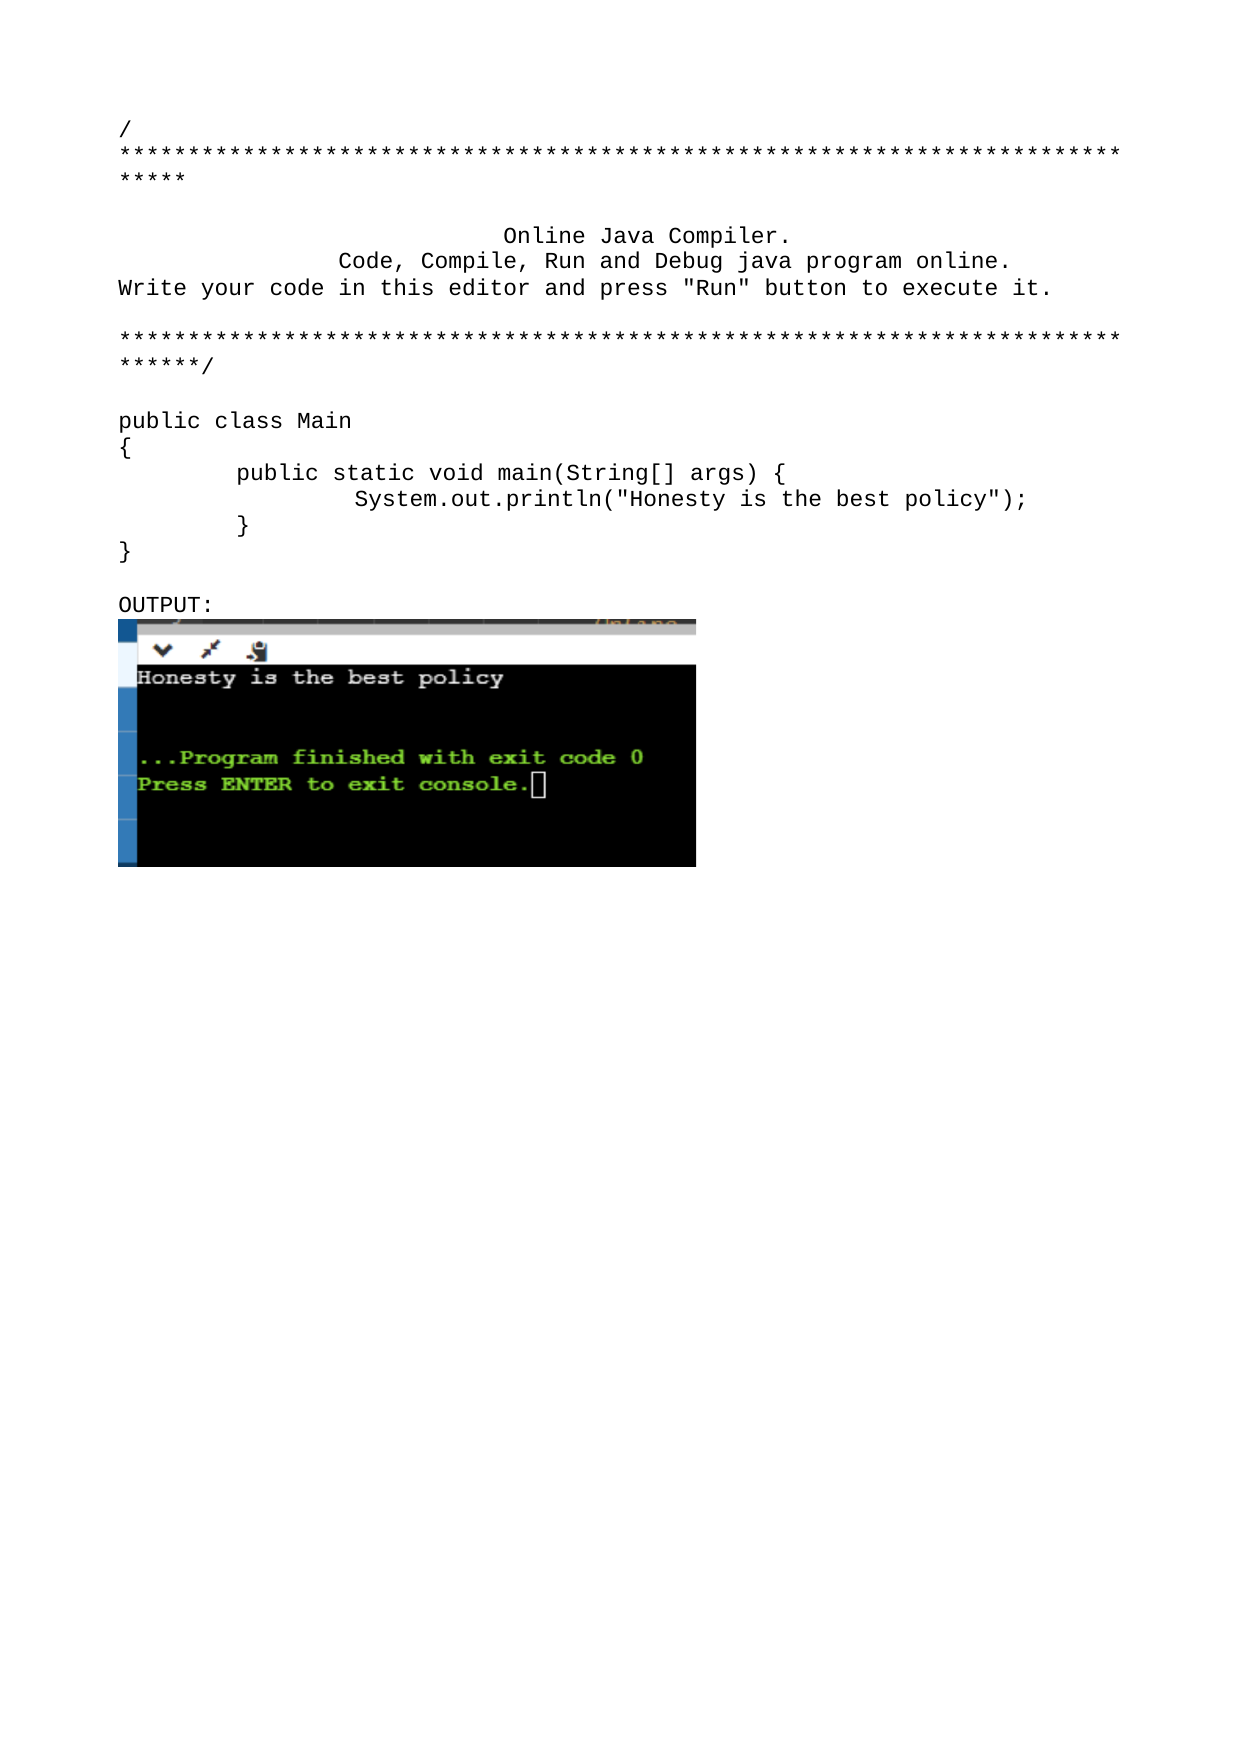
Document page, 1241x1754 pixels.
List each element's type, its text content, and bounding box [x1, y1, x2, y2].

text Online Java Compiler. [118, 224, 1122, 250]
text Write your code in this editor and press "Run" button to execute it. [118, 276, 1122, 302]
text } [118, 513, 1122, 539]
text OUTPUT: [118, 593, 1122, 619]
text } [118, 539, 1122, 565]
text public static void main(String[] args) { [118, 462, 1122, 487]
text /****************************************************************************** [118, 118, 1122, 196]
text System.out.println("Honesty is the best policy"); [118, 487, 1122, 513]
text { [118, 436, 1122, 462]
text *******************************************************************************/ [118, 330, 1122, 382]
text Code, Compile, Run and Debug java program online. [118, 250, 1122, 276]
text public class Main [118, 410, 1122, 436]
